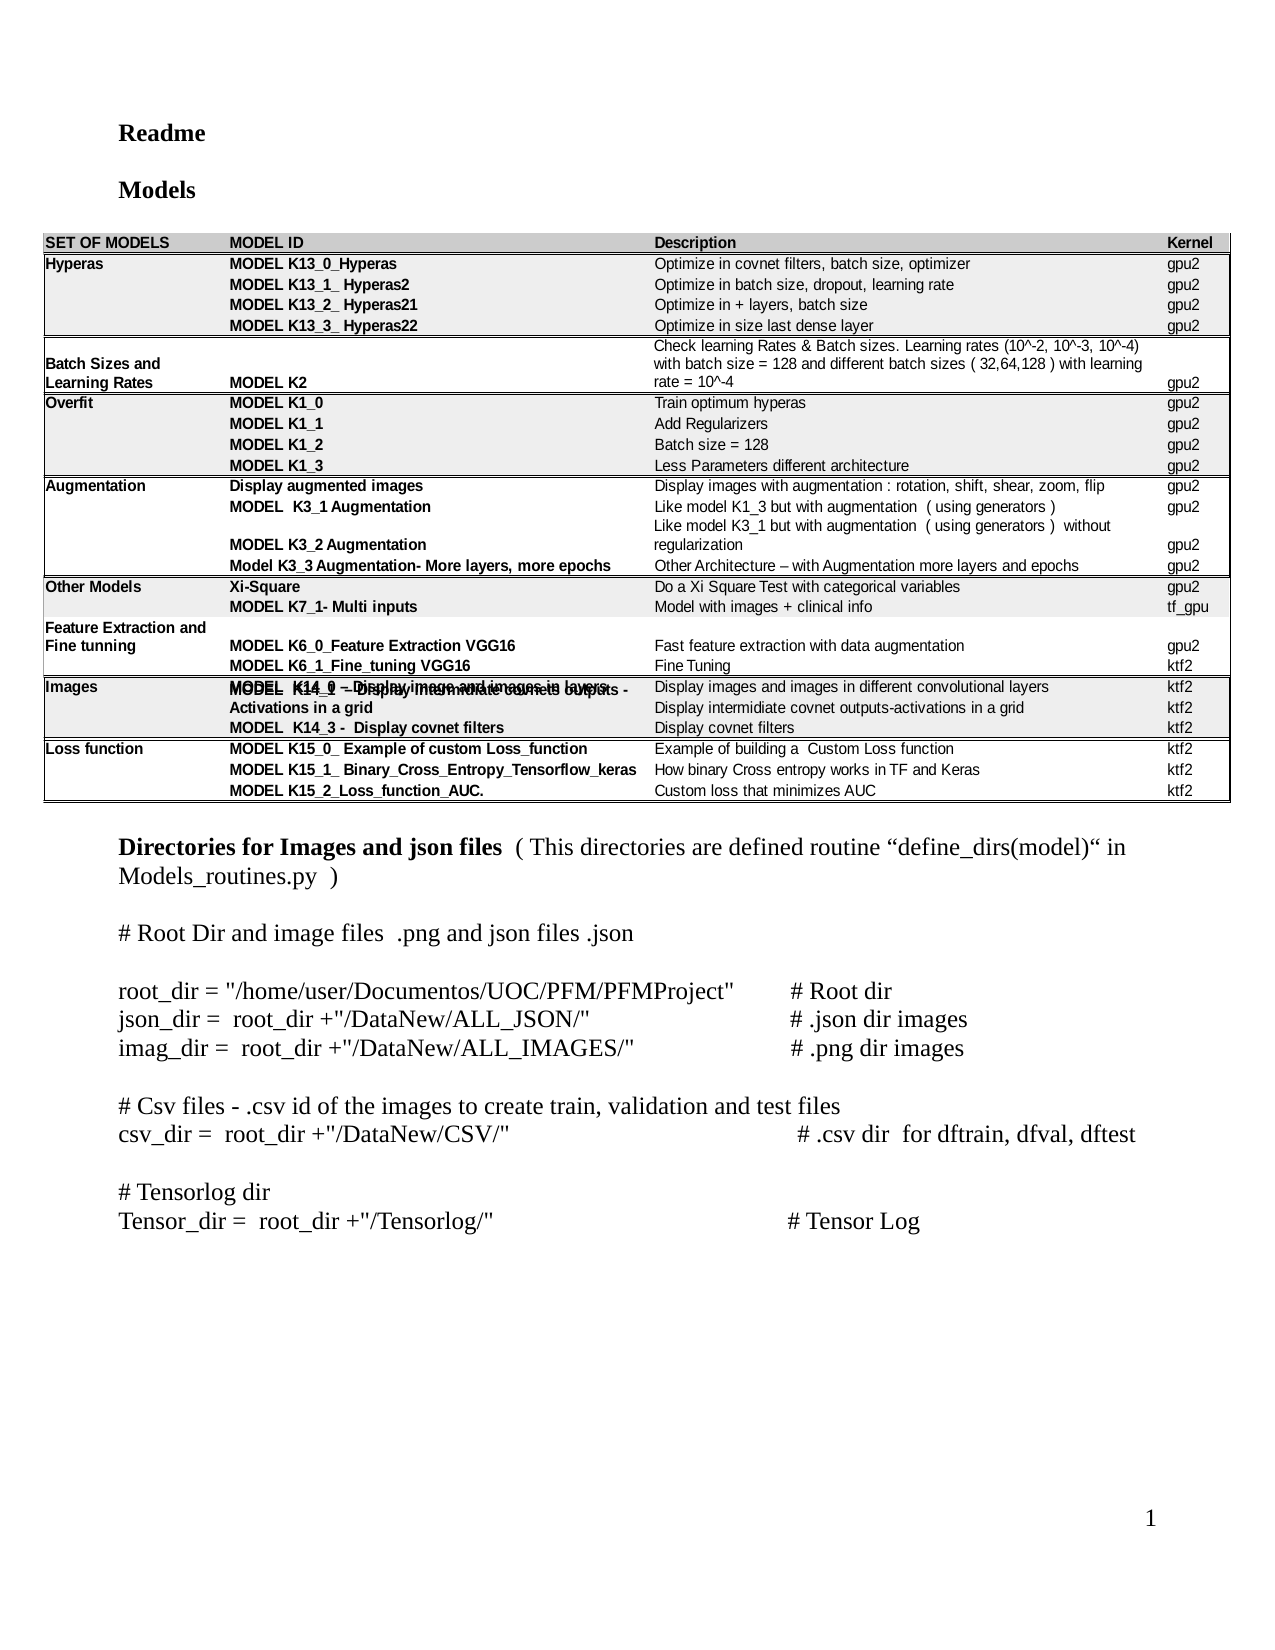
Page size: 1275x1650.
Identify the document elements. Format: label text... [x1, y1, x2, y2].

text imag_dir = root_dir +"/DataNew/ALL_IMAGES/" # .png dir images [118, 1033, 1157, 1062]
text # Root Dir and image files .png and json files .json [118, 918, 1157, 947]
text # Csv files - .csv id of the images to create train, validation and test files [118, 1091, 1157, 1119]
text Directories for Images and json files ( This directories are defined routine “define_dirs(model)“ in Models_routines.py ) [118, 832, 1157, 889]
text Readme [118, 118, 1157, 147]
text Tensor_dir = root_dir +"/Tensorlog/" # Tensor Log [118, 1206, 1157, 1234]
text Models [118, 176, 1157, 204]
text json_dir = root_dir +"/DataNew/ALL_JSON/" # .json dir images [118, 1004, 1157, 1033]
text csv_dir = root_dir +"/DataNew/CSV/" # .csv dir for dftrain, dfval, dftest [118, 1119, 1157, 1148]
text root_dir = "/home/user/Documentos/UOC/PFM/PFMProject" # Root dir [118, 976, 1157, 1004]
text # Tensorlog dir [118, 1177, 1157, 1206]
